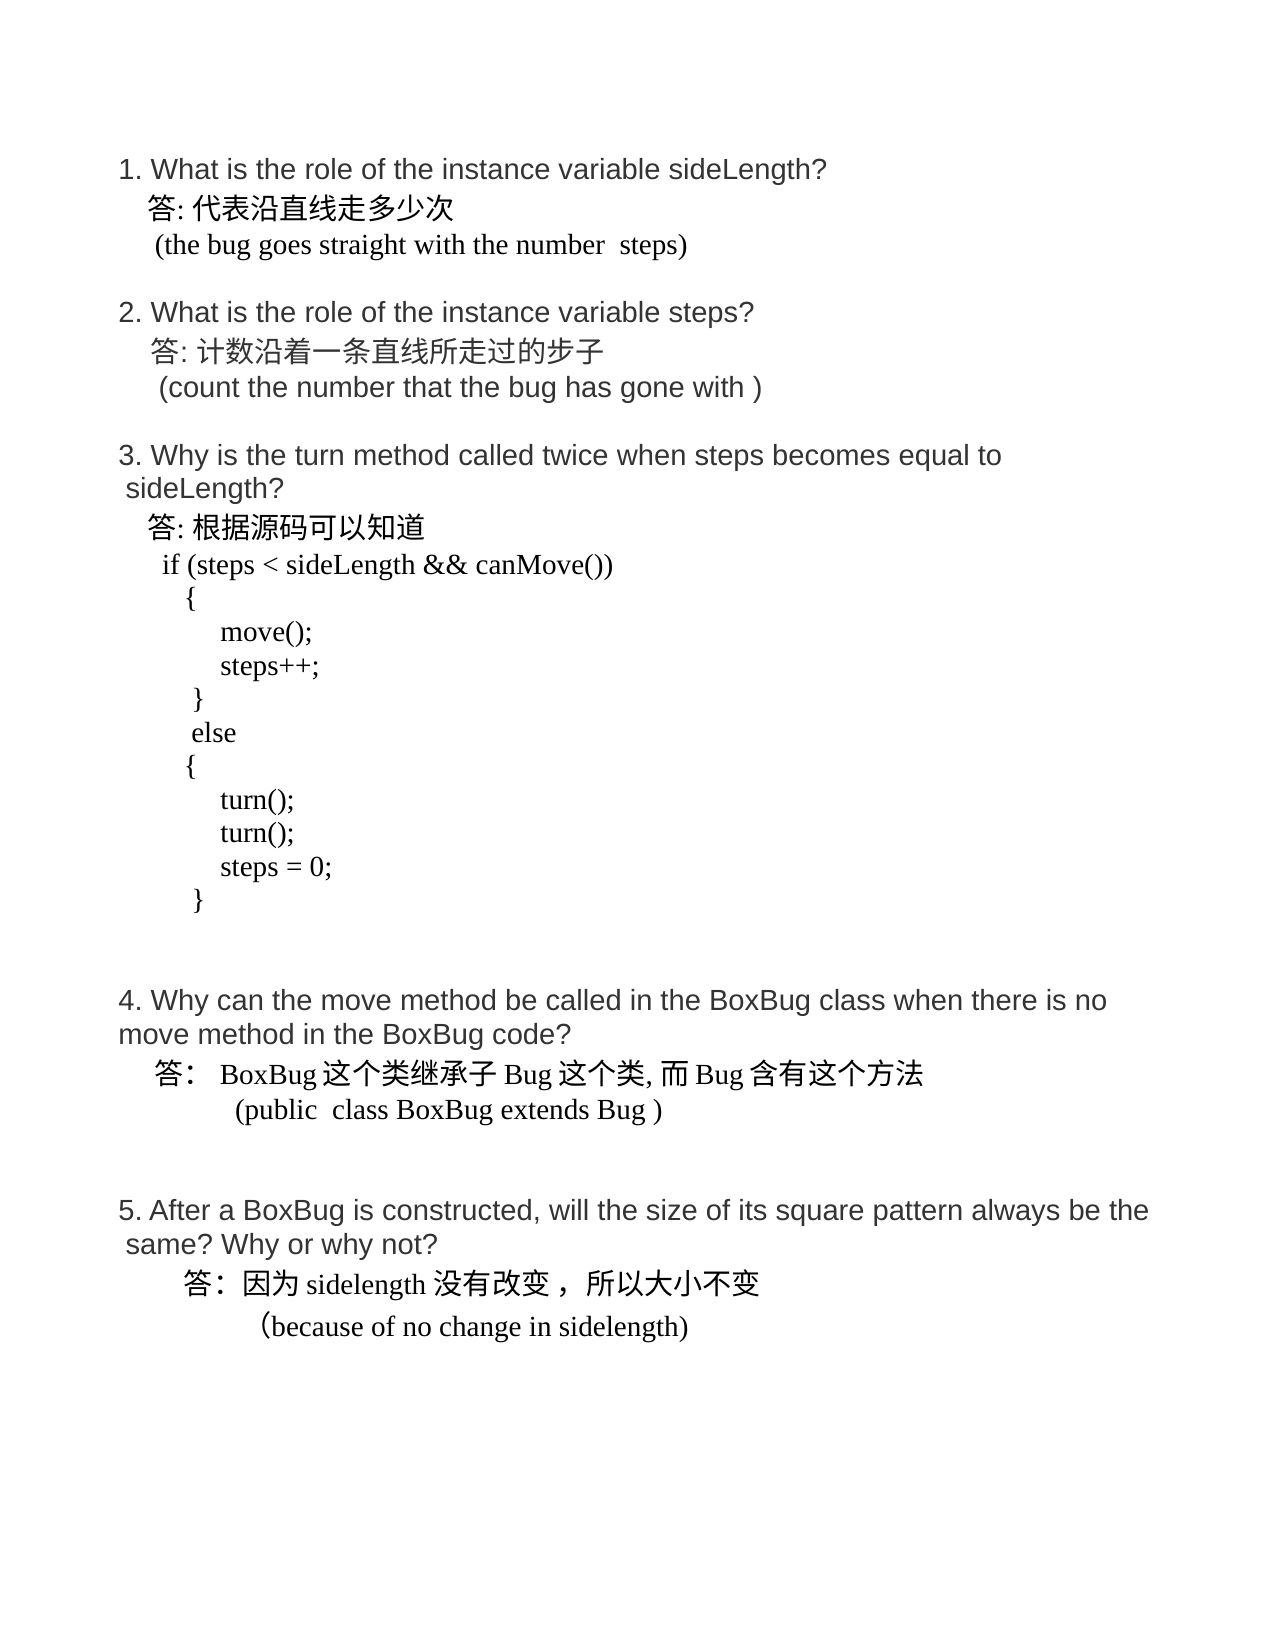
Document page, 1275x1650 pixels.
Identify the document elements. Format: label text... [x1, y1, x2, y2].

text move(); [118, 614, 1157, 648]
text 4. Why can the move method be called in the BoxBug class when there is no move method in the BoxBug code? [118, 983, 1157, 1050]
text 答： BoxBug这个类继承子Bug这个类, 而Bug含有这个方法 [118, 1050, 1157, 1092]
text 答: 计数沿着一条直线所走过的步子 [118, 328, 1157, 370]
text } [118, 681, 1157, 715]
text (the bug goes straight with the number steps) [118, 227, 1157, 261]
text 2. What is the role of the instance variable steps? [118, 294, 1157, 328]
text 答: 根据源码可以知道 [118, 505, 1157, 547]
text steps++; [118, 648, 1157, 681]
text turn(); [118, 815, 1157, 849]
text { [118, 748, 1157, 782]
text (count the number that the bug has gone with ) [118, 370, 1157, 404]
text if (steps < sideLength && canMove()) [118, 547, 1157, 581]
text (public class BoxBug extends Bug ) [118, 1092, 1157, 1126]
text } [118, 882, 1157, 916]
text 1. What is the role of the instance variable sideLength? [118, 152, 1157, 185]
text （because of no change in sidelength) [118, 1303, 1157, 1345]
text 答: 代表沿直线走多少次 [118, 185, 1157, 227]
text else [118, 715, 1157, 748]
text { [118, 581, 1157, 614]
text 答：因为sidelength 没有改变 ，所以大小不变 [118, 1260, 1157, 1303]
text steps = 0; [118, 849, 1157, 882]
text 3. Why is the turn method called twice when steps becomes equal to sideLength? [118, 437, 1157, 505]
text turn(); [118, 782, 1157, 815]
text 5. After a BoxBug is constructed, will the size of its square pattern always be the same? Why or why not? [118, 1193, 1157, 1260]
